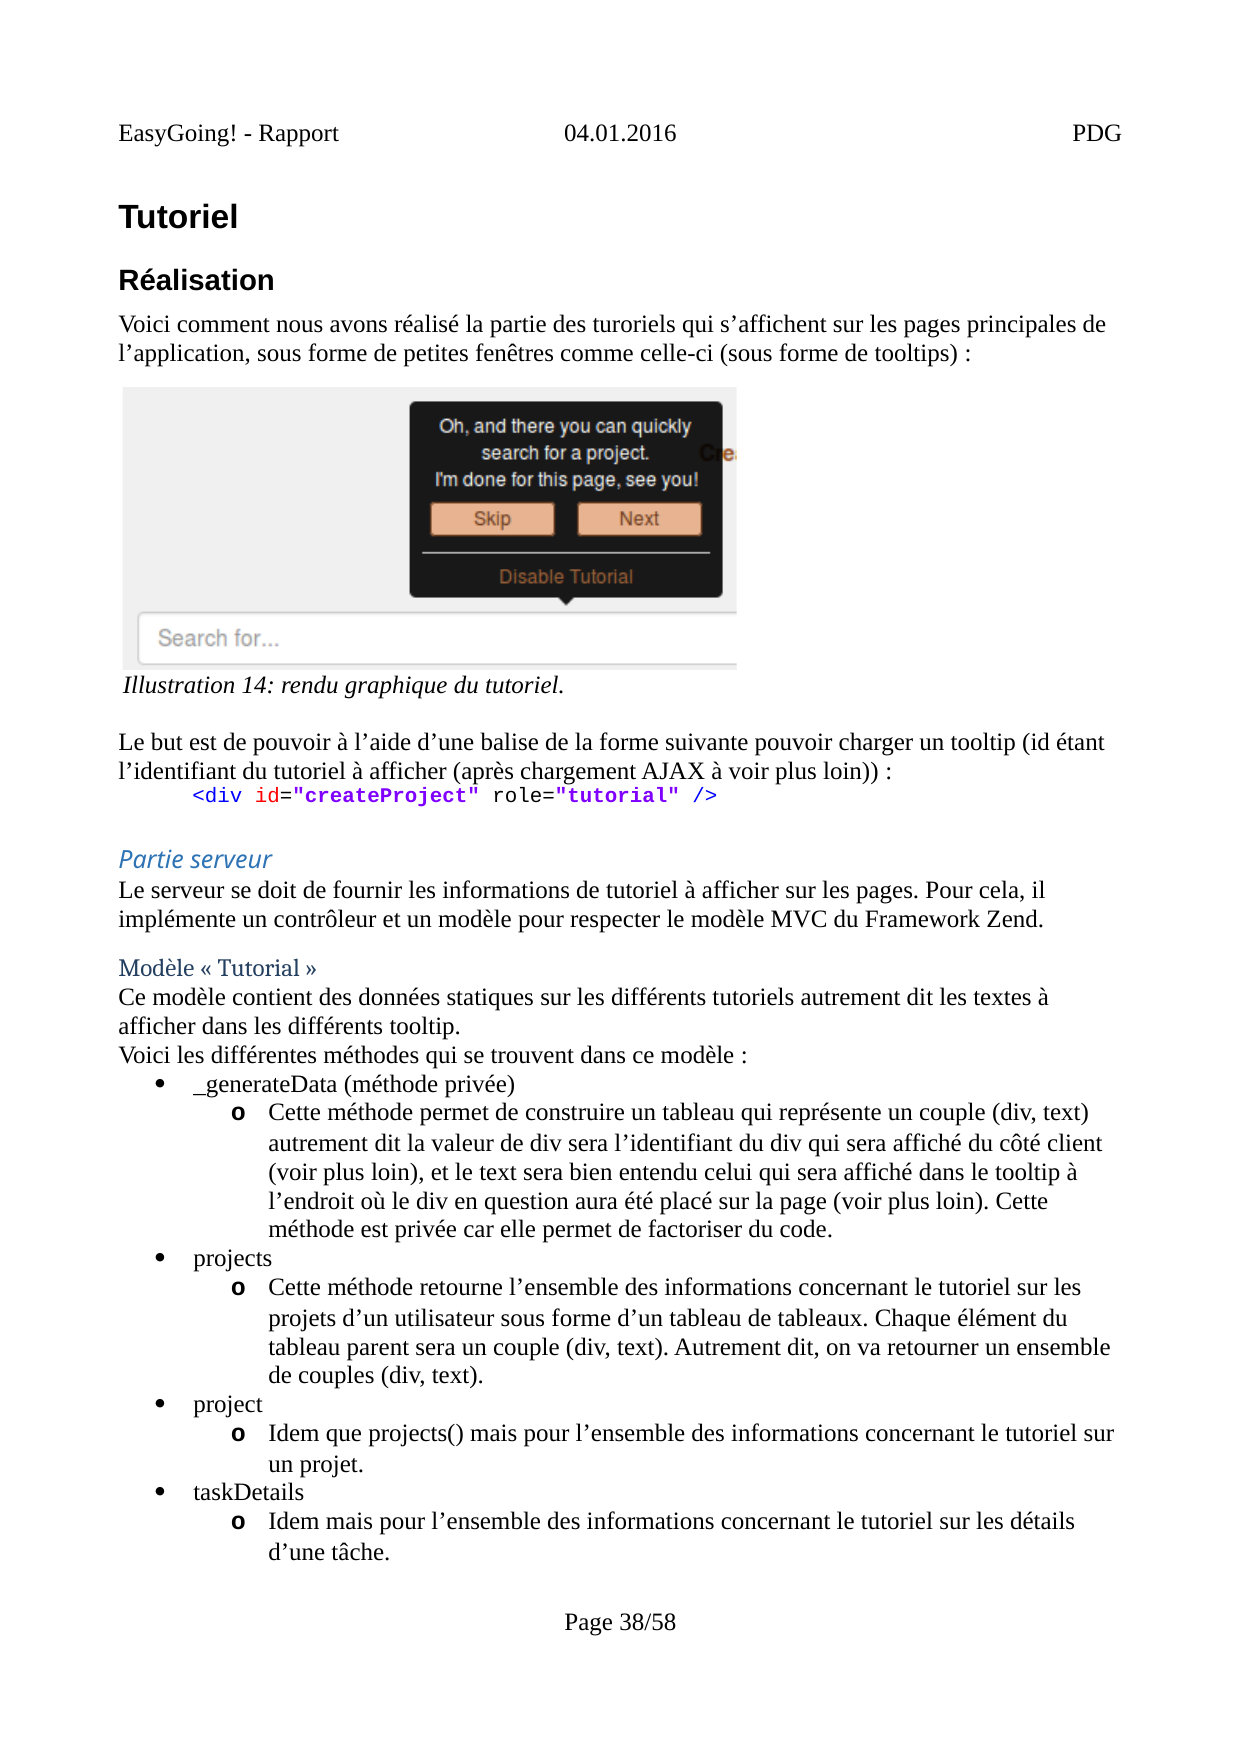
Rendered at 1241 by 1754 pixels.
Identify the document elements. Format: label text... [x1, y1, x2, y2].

list Idem mais pour l’ensemble des informations concernant le tutoriel sur les détails d’une tâche. [231, 1506, 1122, 1566]
list _generateData (méthode privée) [156, 1069, 1122, 1097]
subtitle Réalisation [118, 263, 1122, 297]
text Le serveur se doit de fournir les informations de tutoriel à afficher sur les pages. Pour cela, il implémente un contrôleur et un modèle pour respecter le modèle MVC du Framework Zend. [118, 875, 1122, 933]
list Cette méthode permet de construire un tableau qui représente un couple (div, text) autrement dit la valeur de div sera l’identifiant du div qui sera affiché du côté client (voir plus loin), et le text sera bien entendu celui qui sera affiché dans le tooltip à l’endroit où le div en question aura été placé sur la page (voir plus loin). Cette méthode est privée car elle permet de factoriser du code. [231, 1097, 1122, 1243]
subtitle Modèle « Tutorial » [118, 954, 1122, 982]
list Cette méthode retourne l’ensemble des informations concernant le tutoriel sur les projets d’un utilisateur sous forme d’un tableau de tableaux. Chaque élément du tableau parent sera un couple (div, text). Autrement dit, on va retourner un ensemble de couples (div, text). [231, 1272, 1122, 1389]
text Voici les différentes méthodes qui se trouvent dans ce modèle : [118, 1040, 1122, 1069]
text Voici comment nous avons réalisé la partie des turoriels qui s’affichent sur les pages principales de l’application, sous forme de petites fenêtres comme celle-ci (sous forme de tooltips) : [118, 309, 1122, 367]
list projects [156, 1243, 1122, 1272]
text <div id="createProject" role="tutorial" /> [118, 785, 1122, 808]
subtitle Partie serveur [118, 841, 1122, 875]
text Ce modèle contient des données statiques sur les différents tutoriels autrement dit les textes à afficher dans les différents tooltip. [118, 982, 1122, 1040]
subtitle Tutoriel [118, 197, 1122, 236]
text Illustration 14: rendu graphique du tutoriel. [123, 670, 737, 698]
list taskDetails [156, 1477, 1122, 1506]
list project [156, 1389, 1122, 1418]
text Le but est de pouvoir à l’aide d’une balise de la forme suivante pouvoir charger un tooltip (id étant l’identifiant du tutoriel à afficher (après chargement AJAX à voir plus loin)) : [118, 727, 1122, 785]
picture [122, 387, 737, 670]
list Idem que projects() mais pour l’ensemble des informations concernant le tutoriel sur un projet. [231, 1418, 1122, 1477]
